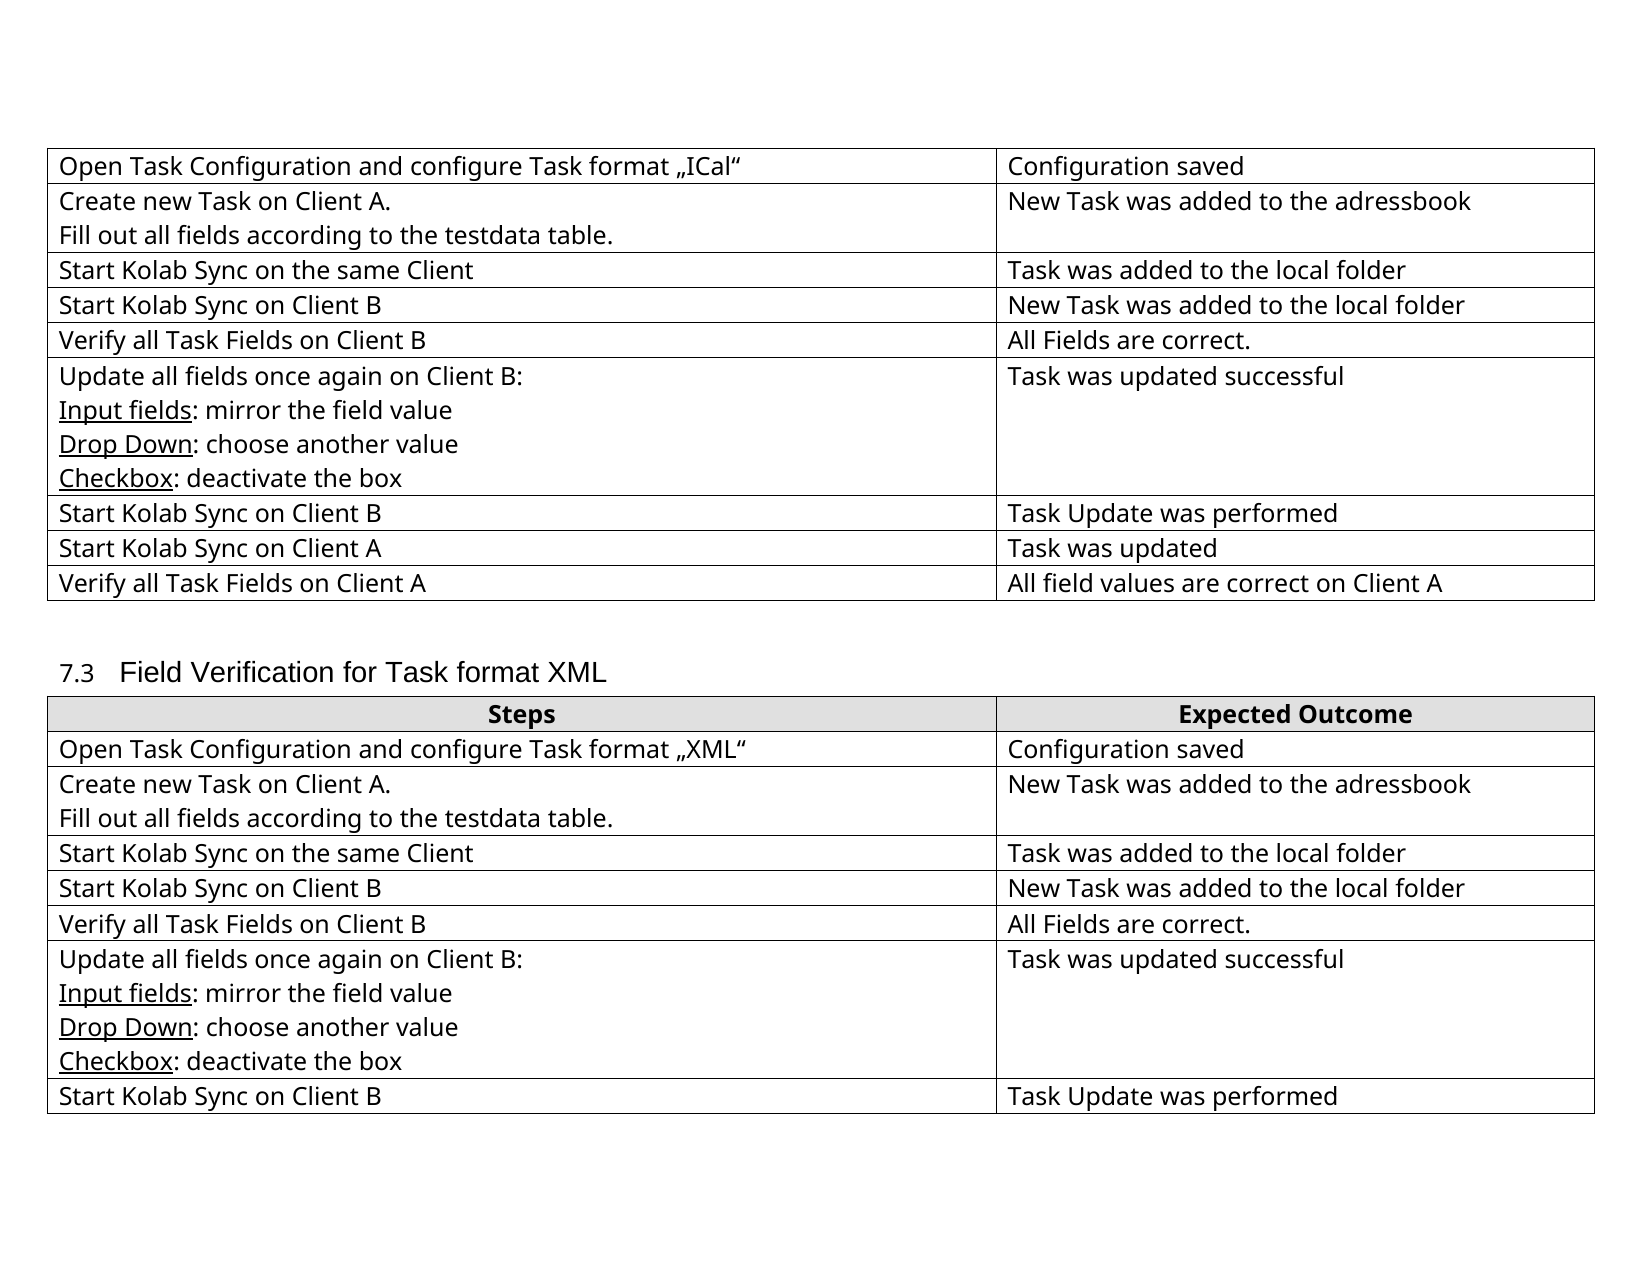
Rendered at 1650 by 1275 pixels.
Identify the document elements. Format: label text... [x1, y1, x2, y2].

table_cell Start Kolab Sync on Client A [48, 531, 996, 565]
table_cell Task Update was performed [997, 1079, 1594, 1113]
table_cell Configuration saved [997, 732, 1594, 766]
table_cell Task was added to the local folder [997, 836, 1594, 870]
table_cell Start Kolab Sync on Client B [48, 288, 996, 322]
table_cell New Task was added to the adressbook [997, 767, 1594, 835]
table_cell Start Kolab Sync on Client B [48, 1079, 996, 1113]
table_cell New Task was added to the local folder [997, 871, 1594, 905]
table_header Expected Outcome [997, 697, 1594, 731]
table_cell Task was updated [997, 531, 1594, 565]
table_cell Task Update was performed [997, 496, 1594, 530]
table_cell New Task was added to the adressbook [997, 184, 1594, 252]
table_cell Verify all Task Fields on Client B [48, 906, 996, 940]
table_cell Task was updated successful [997, 941, 1594, 1078]
table_cell Create new Task on Client A. Fill out all fields according to the testdata table. [48, 767, 996, 835]
table_cell All Fields are correct. [997, 906, 1594, 940]
table_cell Start Kolab Sync on the same Client [48, 253, 996, 287]
table_header Steps [48, 697, 996, 731]
subtitle Field Verification for Task format XML [59, 655, 1591, 689]
table_cell Verify all Task Fields on Client B [48, 323, 996, 357]
table_cell Task was updated successful [997, 358, 1594, 494]
table_cell Configuration saved [997, 149, 1594, 183]
table_cell Verify all Task Fields on Client A [48, 566, 996, 600]
table_cell Update all fields once again on Client B: Input fields: mirror the field value Drop Down: choose another value Checkbox: deactivate the box [48, 941, 996, 1078]
table_cell Update all fields once again on Client B: Input fields: mirror the field value Drop Down: choose another value Checkbox: deactivate the box [48, 358, 996, 494]
table_cell Create new Task on Client A. Fill out all fields according to the testdata table. [48, 184, 996, 252]
table_cell New Task was added to the local folder [997, 288, 1594, 322]
table_cell Open Task Configuration and configure Task format „XML“ [48, 732, 996, 766]
table_cell Start Kolab Sync on Client B [48, 871, 996, 905]
table_cell Open Task Configuration and configure Task format „ICal“ [48, 149, 996, 183]
table_cell Task was added to the local folder [997, 253, 1594, 287]
table_cell Start Kolab Sync on Client B [48, 496, 996, 530]
table_cell Start Kolab Sync on the same Client [48, 836, 996, 870]
table_cell All field values are correct on Client A [997, 566, 1594, 600]
table_cell All Fields are correct. [997, 323, 1594, 357]
